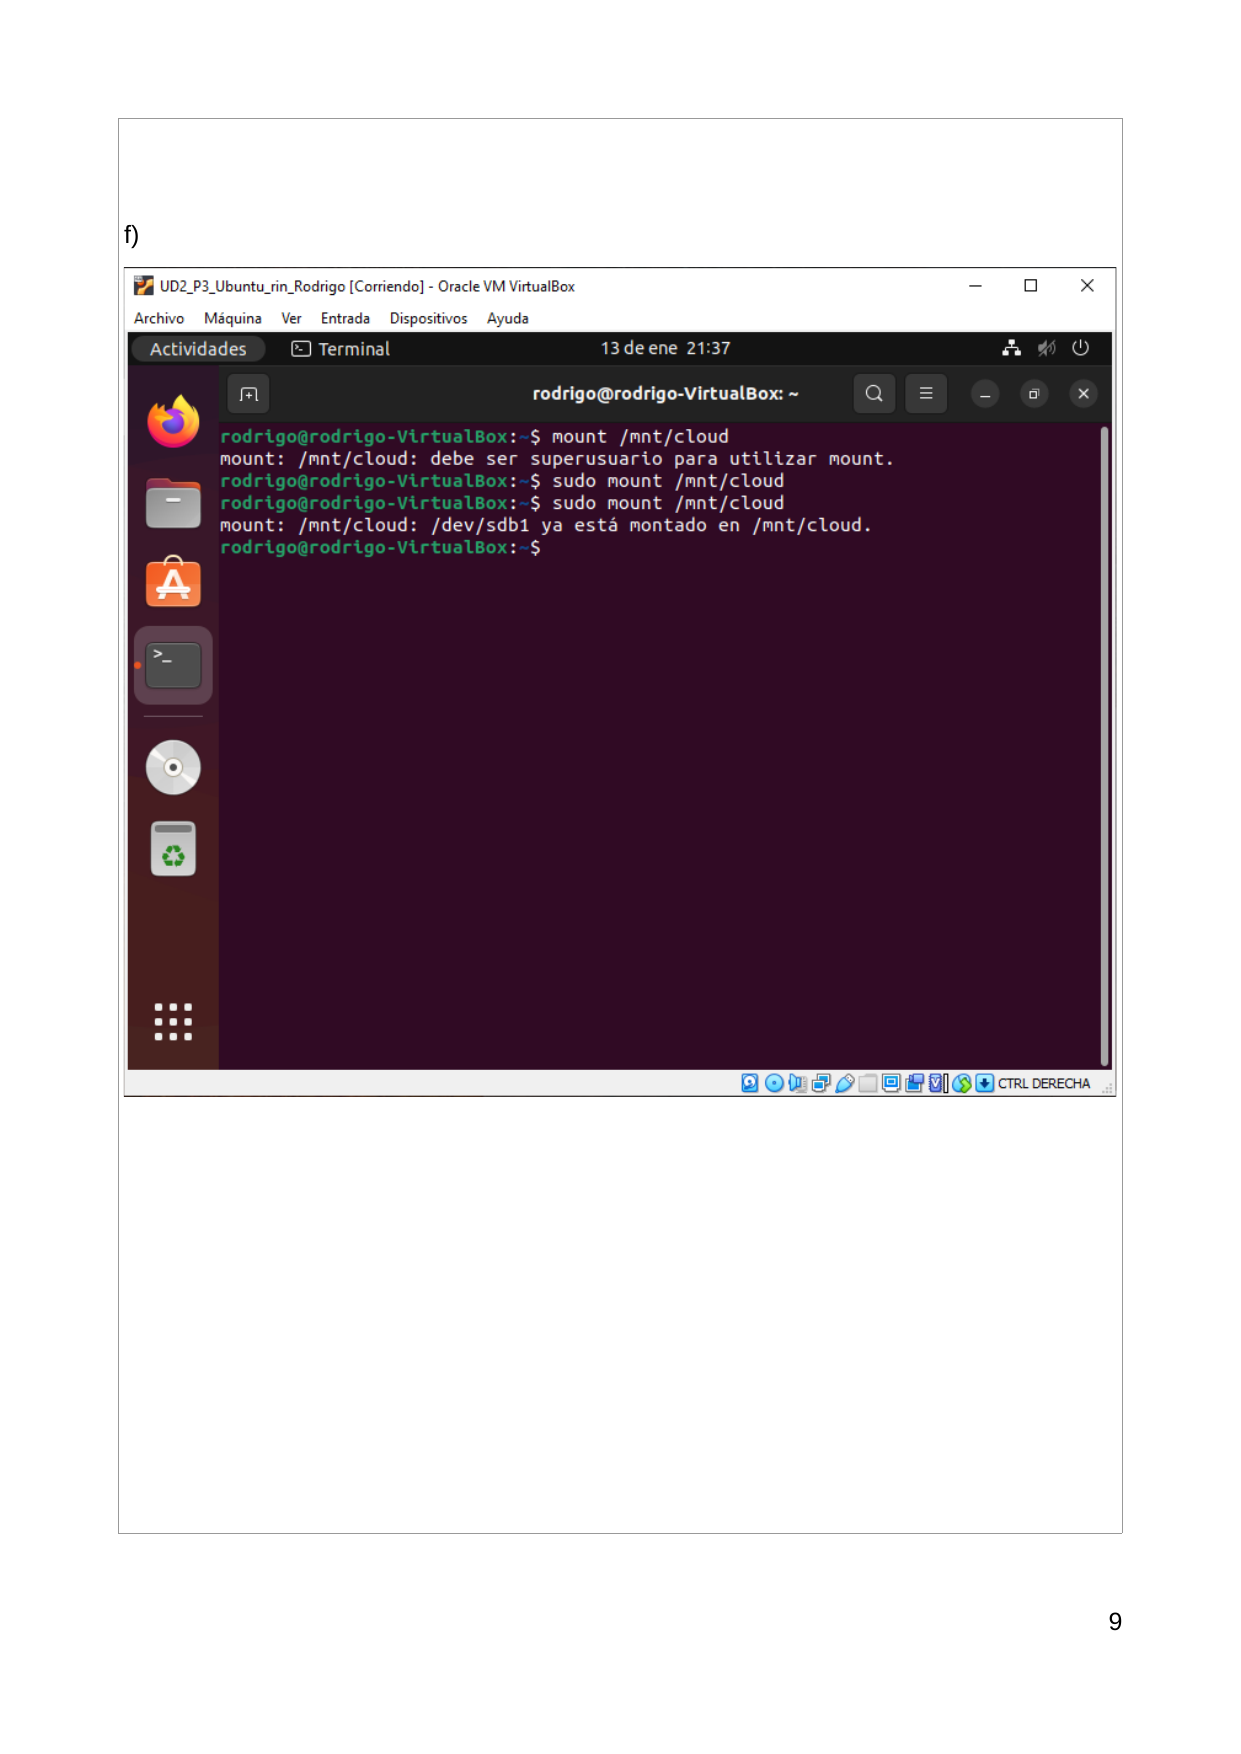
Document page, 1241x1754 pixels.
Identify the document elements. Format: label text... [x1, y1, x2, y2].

table_cell [119, 268, 1122, 1532]
picture [123, 267, 1117, 1097]
table_cell f) [119, 119, 1122, 267]
